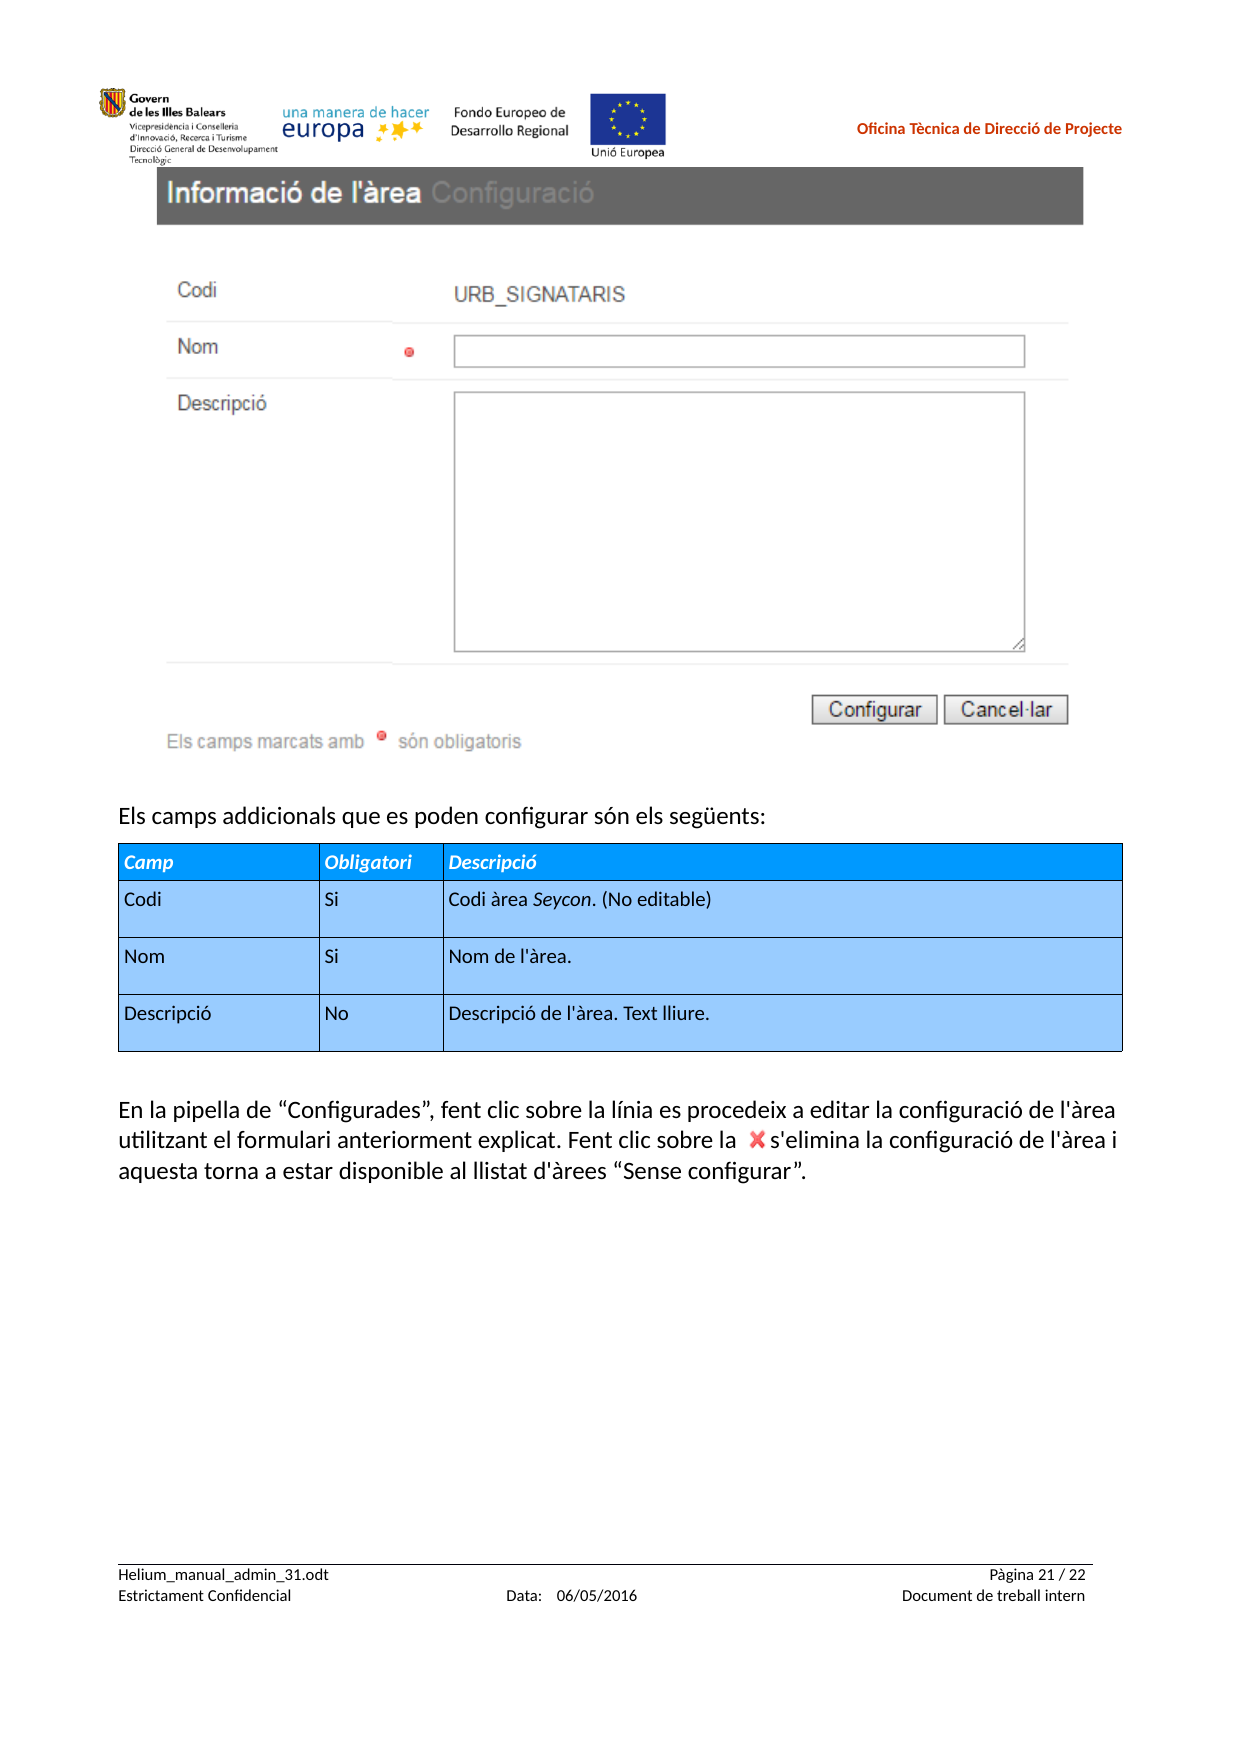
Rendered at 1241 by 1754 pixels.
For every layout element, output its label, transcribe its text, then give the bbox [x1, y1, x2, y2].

table_cell Codi [119, 881, 319, 937]
text Els camps addicionals que es poden configurar són els següents: [118, 800, 1122, 831]
text En la pipella de “Configurades”, fent clic sobre la línia es procedeix a editar la configuració de l'àrea utilitzant el formulari anteriorment explicat. Fent clic sobre la s'elimina la configuració de l'àrea i aquesta torna a estar disponible al llistat d'àrees “Sense configurar”. [118, 1094, 1122, 1185]
table_cell Nom [119, 938, 319, 994]
table_cell Nom de l'àrea. [444, 938, 1122, 994]
picture [99, 87, 668, 166]
table_cell Codi àrea Seycon. (No editable) [444, 881, 1122, 937]
table_cell Si [320, 938, 443, 994]
table_cell No [320, 995, 443, 1051]
table_header Descripció [444, 844, 1122, 880]
table_header Obligatori [320, 844, 443, 880]
table_header Camp [119, 844, 319, 880]
table_cell Descripció de l'àrea. Text lliure. [444, 995, 1122, 1051]
table_cell Descripció [119, 995, 319, 1051]
table_cell Si [320, 881, 443, 937]
